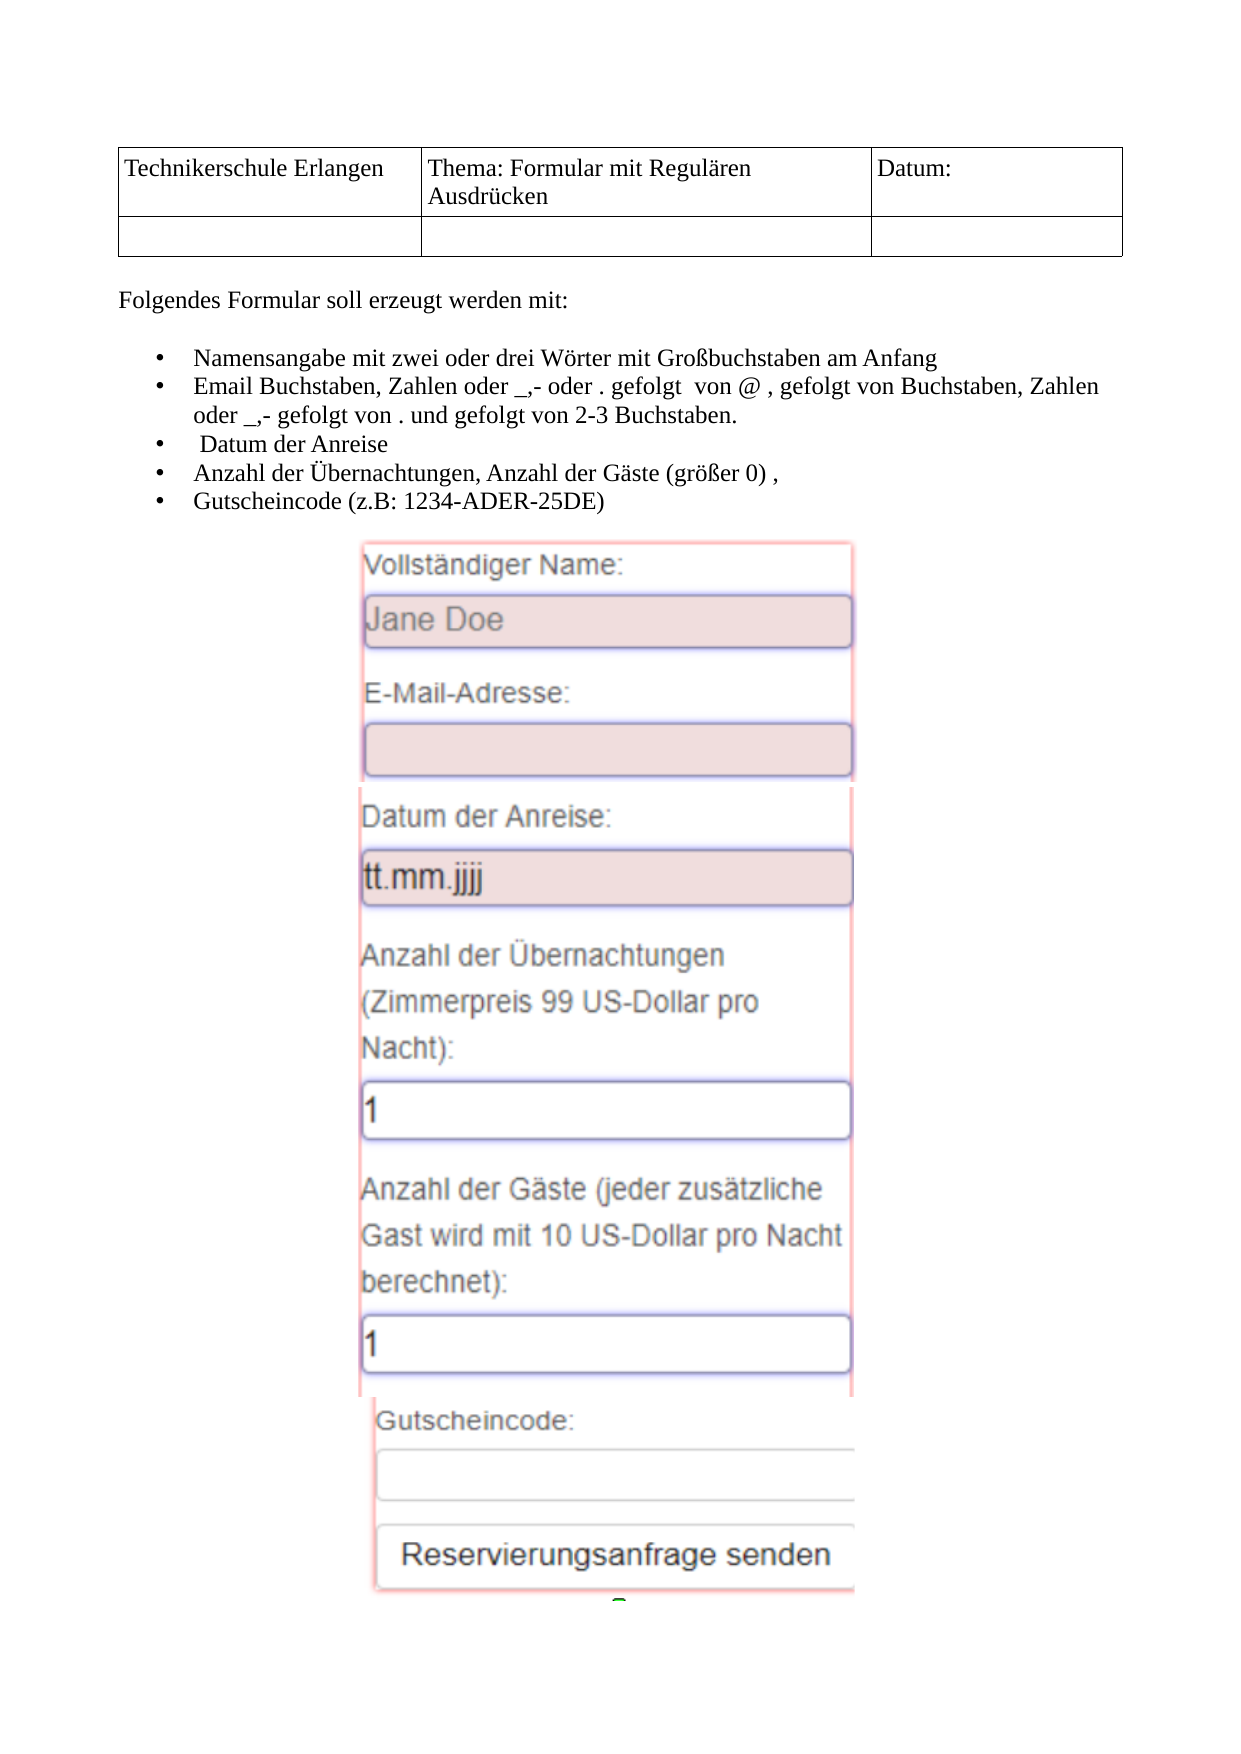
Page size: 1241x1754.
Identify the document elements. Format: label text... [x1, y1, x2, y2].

list Datum der Anreise [156, 429, 1122, 458]
picture [358, 539, 858, 782]
table_cell [119, 217, 421, 256]
table_cell [422, 217, 871, 256]
table_cell [872, 217, 1122, 256]
table_header Thema: Formular mit Regulären Ausdrücken [422, 148, 871, 216]
list Anzahl der Übernachtungen, Anzahl der Gäste (größer 0) , [156, 458, 1122, 486]
table_header Technikerschule Erlangen [119, 148, 421, 216]
table_header Datum: [872, 148, 1122, 216]
list Gutscheincode (z.B: 1234-ADER-25DE) [156, 486, 1122, 515]
picture [358, 787, 855, 1601]
text Folgendes Formular soll erzeugt werden mit: [118, 285, 1122, 314]
list Namensangabe mit zwei oder drei Wörter mit Großbuchstaben am Anfang [156, 343, 1122, 371]
list Email Buchstaben, Zahlen oder _,- oder . gefolgt von @ , gefolgt von Buchstaben, Zahlen oder _,- gefolgt von . und gefolgt von 2-3 Buchstaben. [156, 371, 1122, 429]
